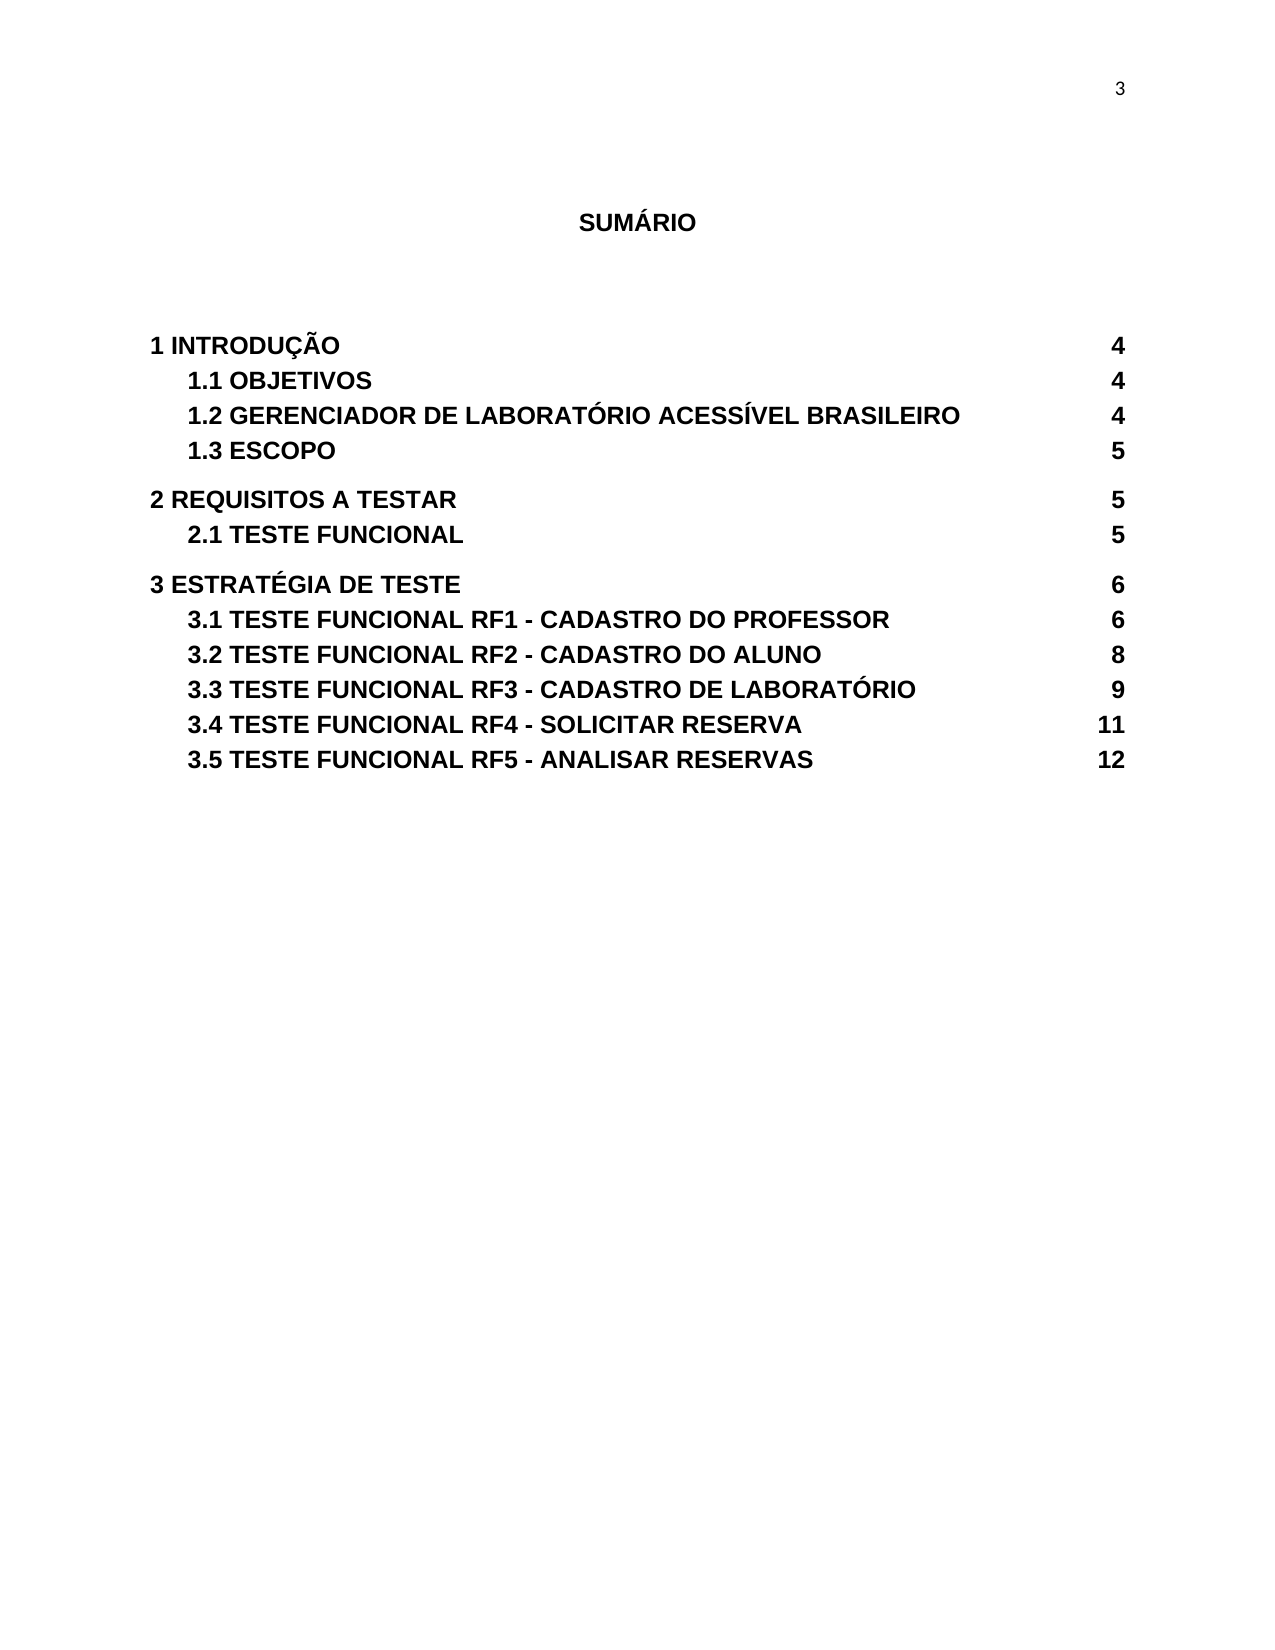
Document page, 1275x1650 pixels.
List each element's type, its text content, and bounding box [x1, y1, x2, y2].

text 3.5 TESTE FUNCIONAL RF5 - ANALISAR RESERVAS 12 [187, 745, 1125, 774]
text 2.1 TESTE FUNCIONAL 5 [187, 520, 1125, 549]
text 3.2 TESTE FUNCIONAL RF2 - CADASTRO DO ALUNO 8 [187, 640, 1125, 669]
text SUMÁRIO [150, 208, 1125, 237]
text 3.3 TESTE FUNCIONAL RF3 - CADASTRO DE LABORATÓRIO 9 [187, 675, 1125, 704]
text 1.2 GERENCIADOR DE LABORATÓRIO ACESSÍVEL BRASILEIRO 4 [187, 401, 1125, 429]
text 1.3 ESCOPO 5 [187, 436, 1125, 464]
text 1.1 OBJETIVOS 4 [187, 366, 1125, 394]
text 3.4 TESTE FUNCIONAL RF4 - SOLICITAR RESERVA 11 [187, 710, 1125, 739]
text 3.1 TESTE FUNCIONAL RF1 - CADASTRO DO PROFESSOR 6 [187, 605, 1125, 634]
text 1 INTRODUÇÃO 4 [150, 331, 1125, 359]
text 3 ESTRATÉGIA DE TESTE 6 [150, 570, 1125, 599]
text 2 REQUISITOS A TESTAR 5 [150, 485, 1125, 514]
